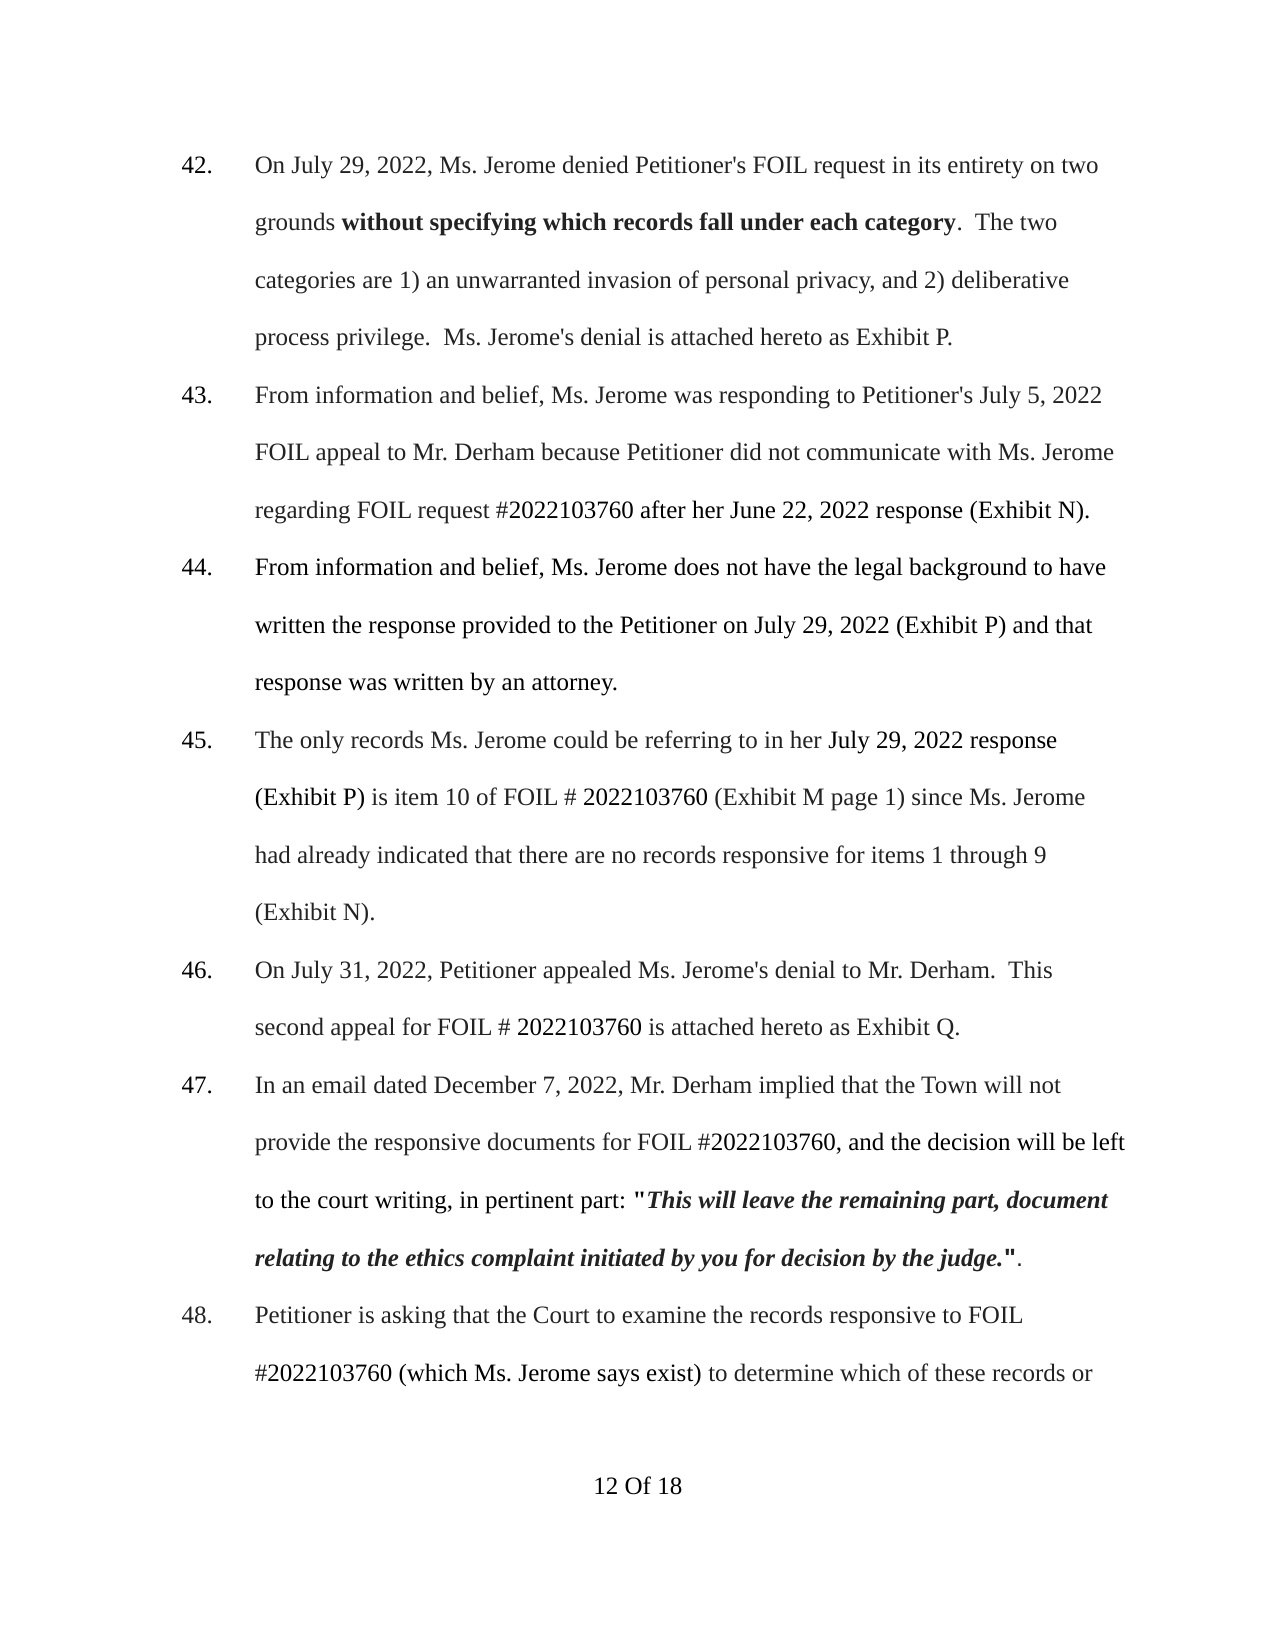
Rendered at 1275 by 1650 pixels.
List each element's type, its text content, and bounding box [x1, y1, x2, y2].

list Petitioner is asking that the Court to examine the records responsive to FOIL #2022103760 (which Ms. Jerome says exist) to determine which of these records or [181, 1300, 1125, 1386]
list From information and belief, Ms. Jerome does not have the legal background to have written the response provided to the Petitioner on July 29, 2022 (Exhibit P) and that response was written by an attorney. [181, 552, 1125, 696]
list On July 29, 2022, Ms. Jerome denied Petitioner's FOIL request in its entirety on two grounds without specifying which records fall under each category. The two categories are 1) an unwarranted invasion of personal privacy, and 2) deliberative process privilege. Ms. Jerome's denial is attached hereto as Exhibit P. [181, 150, 1125, 351]
list In an email dated December 7, 2022, Mr. Derham implied that the Town will not provide the responsive documents for FOIL #2022103760, and the decision will be left to the court writing, in pertinent part: "This will leave the remaining part, document relating to the ethics complaint initiated by you for decision by the judge.". [181, 1070, 1125, 1271]
list On July 31, 2022, Petitioner appealed Ms. Jerome's denial to Mr. Derham. This second appeal for FOIL # 2022103760 is attached hereto as Exhibit Q. [181, 955, 1125, 1041]
list The only records Ms. Jerome could be referring to in her July 29, 2022 response (Exhibit P) is item 10 of FOIL # 2022103760 (Exhibit M page 1) since Ms. Jerome had already indicated that there are no records responsive for items 1 through 9 (Exhibit N). [181, 725, 1125, 926]
list From information and belief, Ms. Jerome was responding to Petitioner's July 5, 2022 FOIL appeal to Mr. Derham because Petitioner did not communicate with Ms. Jerome regarding FOIL request #2022103760 after her June 22, 2022 response (Exhibit N). [181, 380, 1125, 524]
